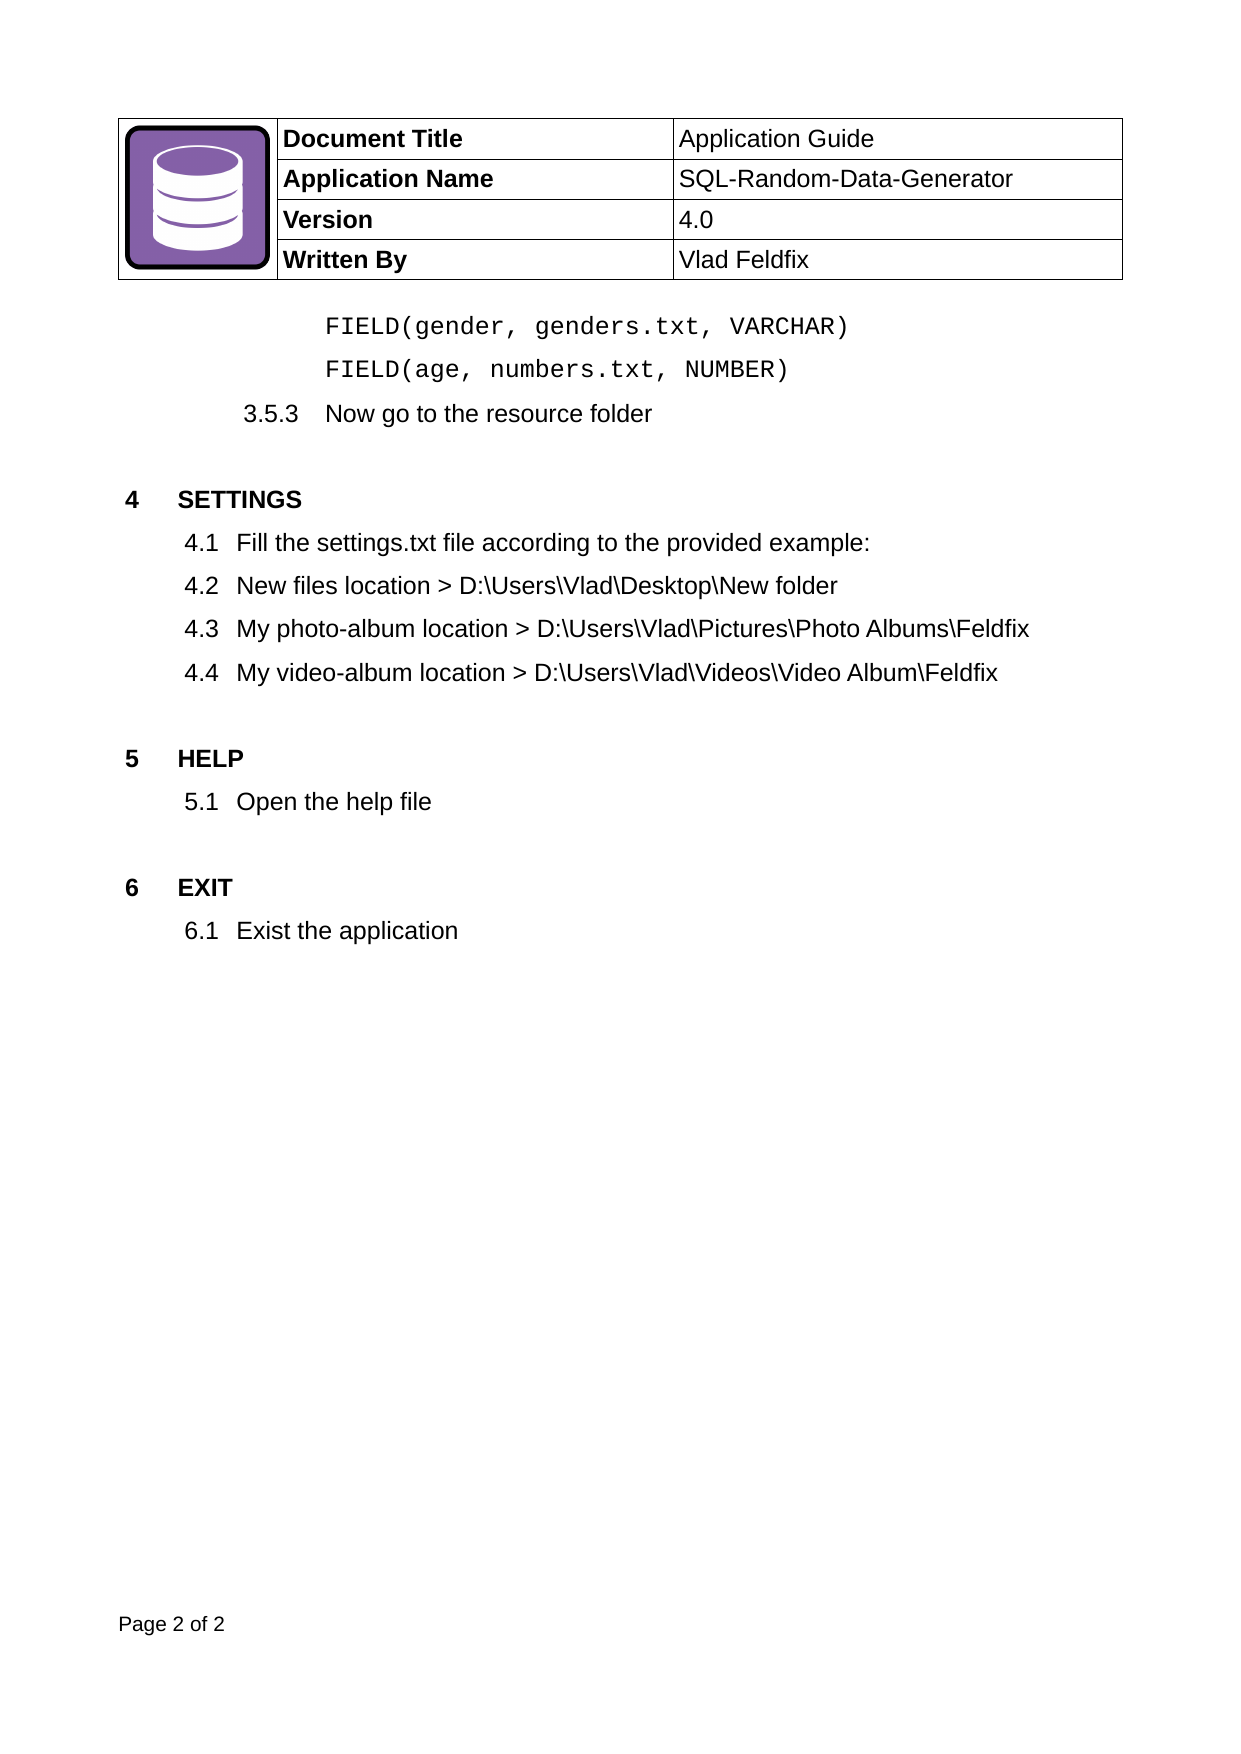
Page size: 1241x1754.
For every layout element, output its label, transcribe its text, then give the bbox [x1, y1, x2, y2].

list Fill the settings.txt file according to the provided example: [177, 528, 1122, 557]
picture [123, 123, 272, 272]
list FIELD(age, numbers.txt, NUMBER) [236, 356, 1122, 384]
list Exist the application [177, 916, 1122, 945]
list HELP [118, 744, 1122, 772]
list SETTINGS [118, 485, 1122, 514]
list FIELD(gender, genders.txt, VARCHAR) [236, 314, 1122, 342]
list New files location > D:\Users\Vlad\Desktop\New folder [177, 571, 1122, 600]
list Open the help file [177, 787, 1122, 816]
list My photo-album location > D:\Users\Vlad\Pictures\Photo Albums\Feldfix [177, 614, 1122, 643]
list My video-album location > D:\Users\Vlad\Videos\Video Album\Feldfix [177, 657, 1122, 686]
list Now go to the resource folder [236, 399, 1122, 427]
list EXIT [118, 873, 1122, 902]
